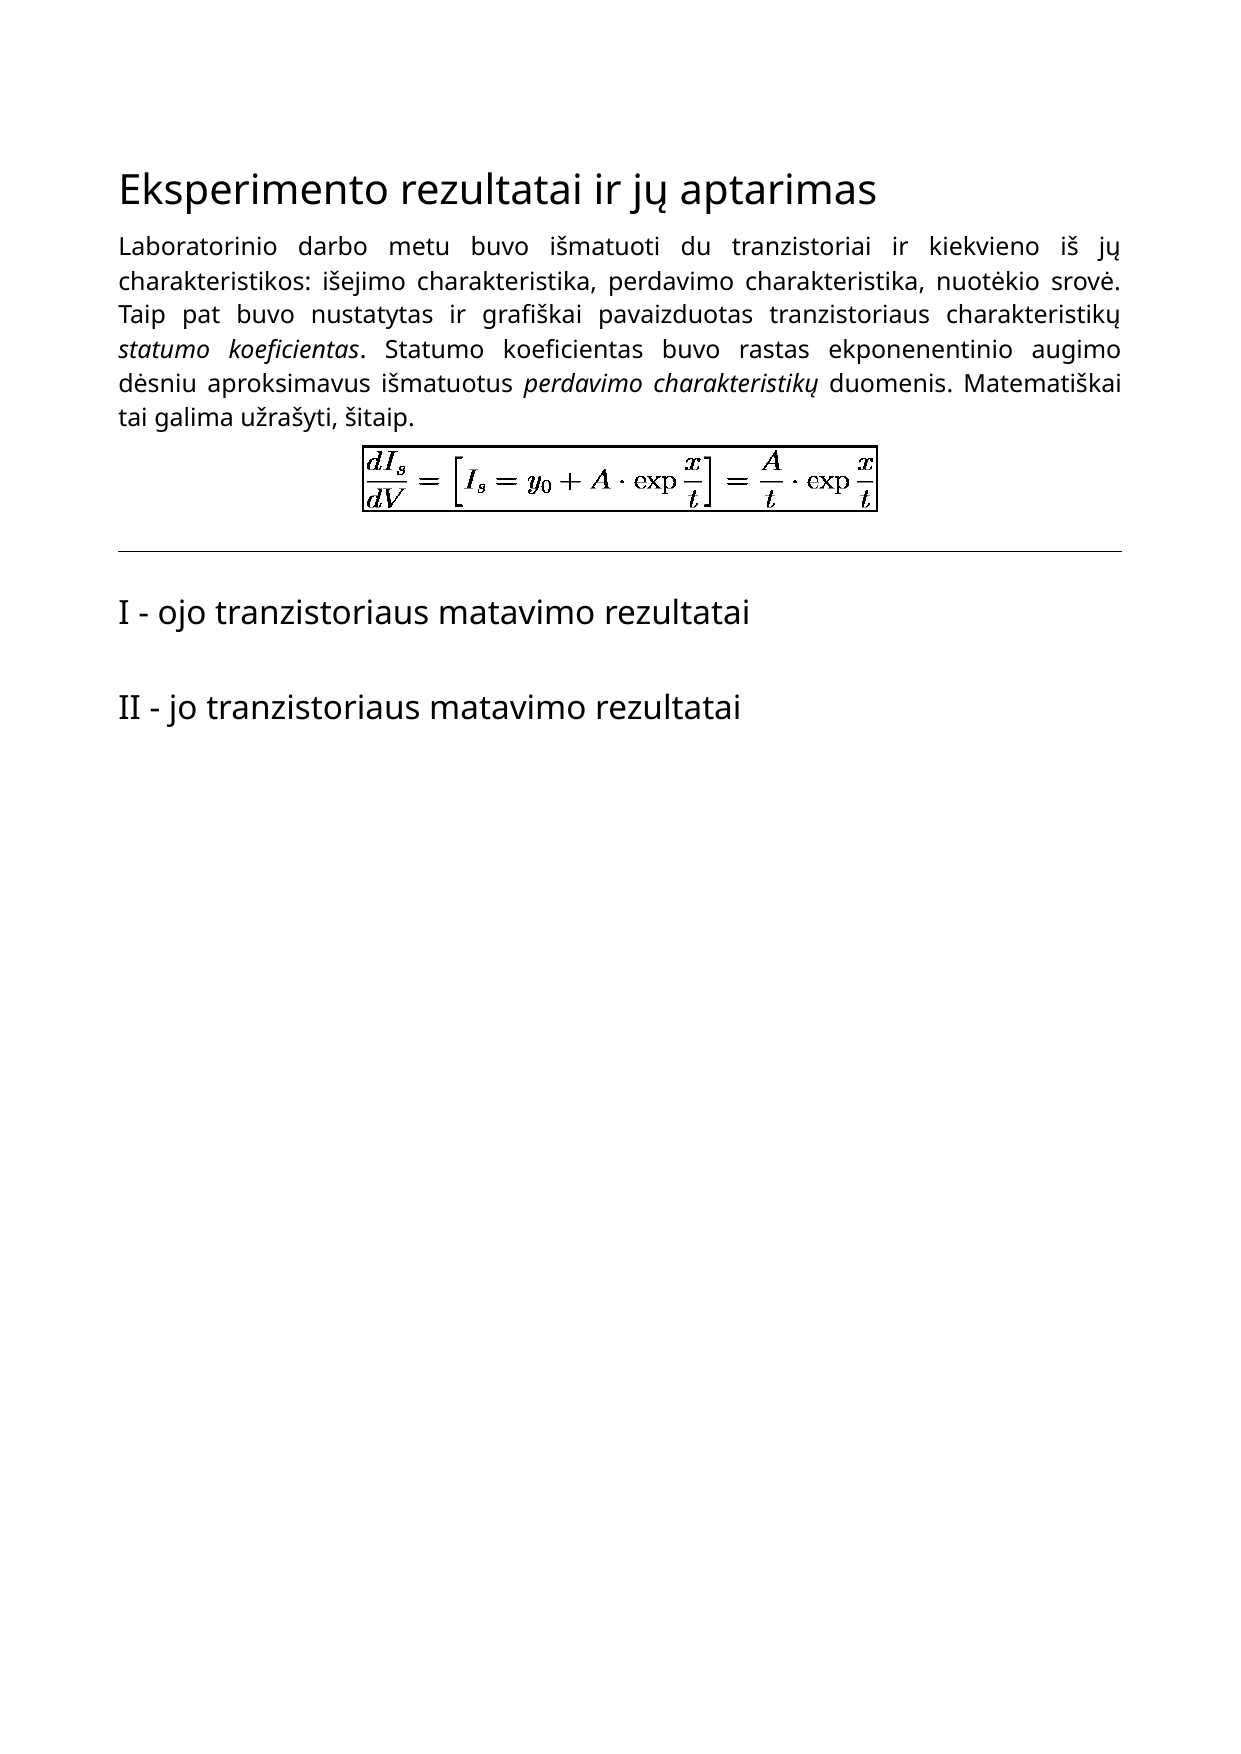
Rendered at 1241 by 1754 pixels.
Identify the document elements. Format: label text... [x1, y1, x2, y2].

picture [367, 450, 874, 508]
subtitle Eksperimento rezultatai ir jų aptarimas [118, 160, 1122, 217]
text Laboratorinio darbo metu buvo išmatuoti du tranzistoriai ir kiekvieno iš jų charakteristikos: išejimo charakteristika, perdavimo charakteristika, nuotėkio srovė. Taip pat buvo nustatytas ir grafiškai pavaizduotas tranzistoriaus charakteristikų statumo koeficientas. Statumo koeficientas buvo rastas ekponenentinio augimo dėsniu aproksimavus išmatuotus perdavimo charakteristikų duomenis. Matematiškai tai galima užrašyti, šitaip. [118, 229, 1122, 433]
subtitle I - ojo tranzistoriaus matavimo rezultatai [118, 588, 1122, 634]
subtitle II - jo tranzistoriaus matavimo rezultatai [118, 684, 1122, 729]
